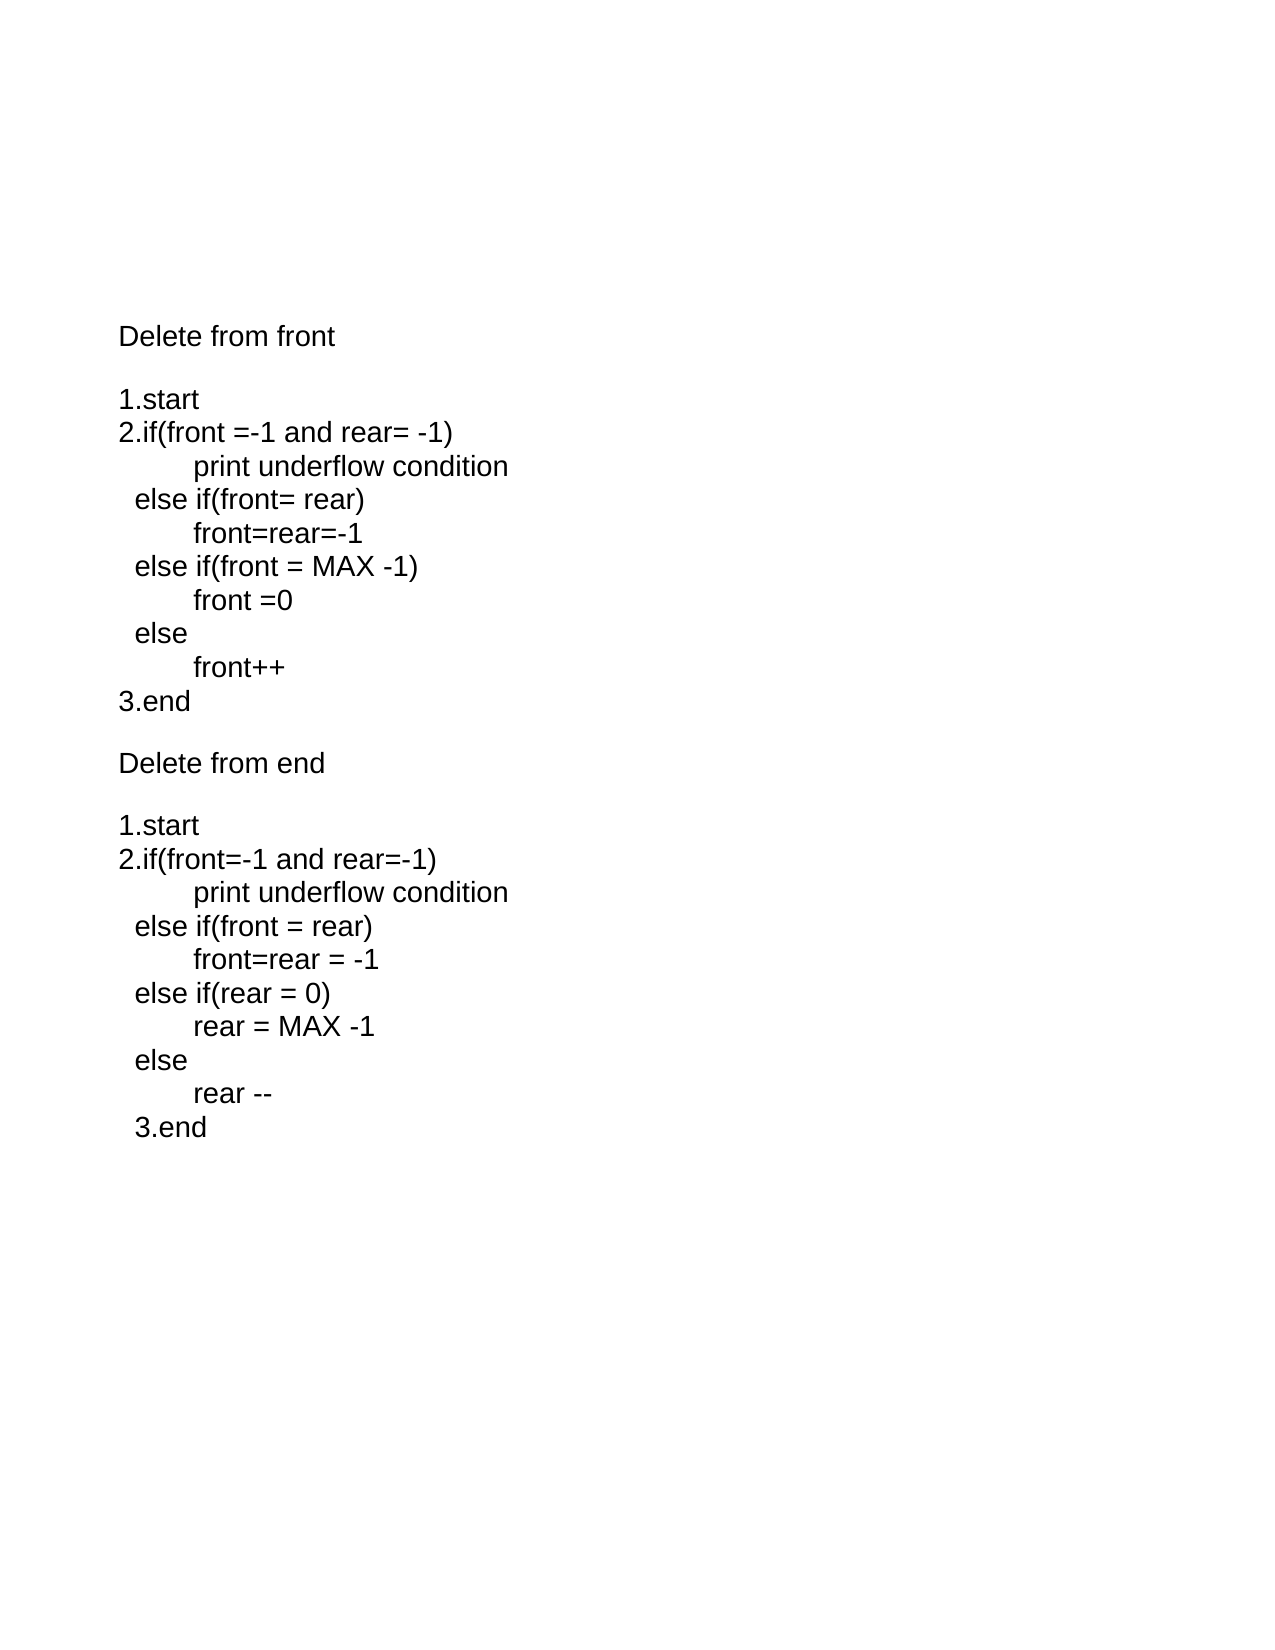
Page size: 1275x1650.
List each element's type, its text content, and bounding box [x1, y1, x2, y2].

text 1.start [118, 808, 1157, 842]
text print underflow condition [118, 875, 1157, 909]
text else if(front= rear) [118, 482, 1157, 516]
text Delete from front [118, 319, 1157, 353]
text 1.start [118, 382, 1157, 415]
text 2.if(front=-1 and rear=-1) [118, 842, 1157, 875]
text 3.end [118, 683, 1157, 717]
text front++ [118, 650, 1157, 683]
text else if(front = MAX -1) [118, 549, 1157, 583]
text else if(front = rear) [118, 909, 1157, 942]
text Delete from end [118, 746, 1157, 779]
text else if(rear = 0) [118, 976, 1157, 1009]
text 3.end [118, 1110, 1157, 1143]
text rear = MAX -1 [118, 1009, 1157, 1043]
text front=rear=-1 [118, 516, 1157, 549]
text front =0 [118, 583, 1157, 616]
text 2.if(front =-1 and rear= -1) [118, 415, 1157, 449]
text else [118, 1043, 1157, 1076]
text rear -- [118, 1076, 1157, 1110]
text print underflow condition [118, 449, 1157, 482]
text front=rear = -1 [118, 942, 1157, 976]
text else [118, 616, 1157, 650]
